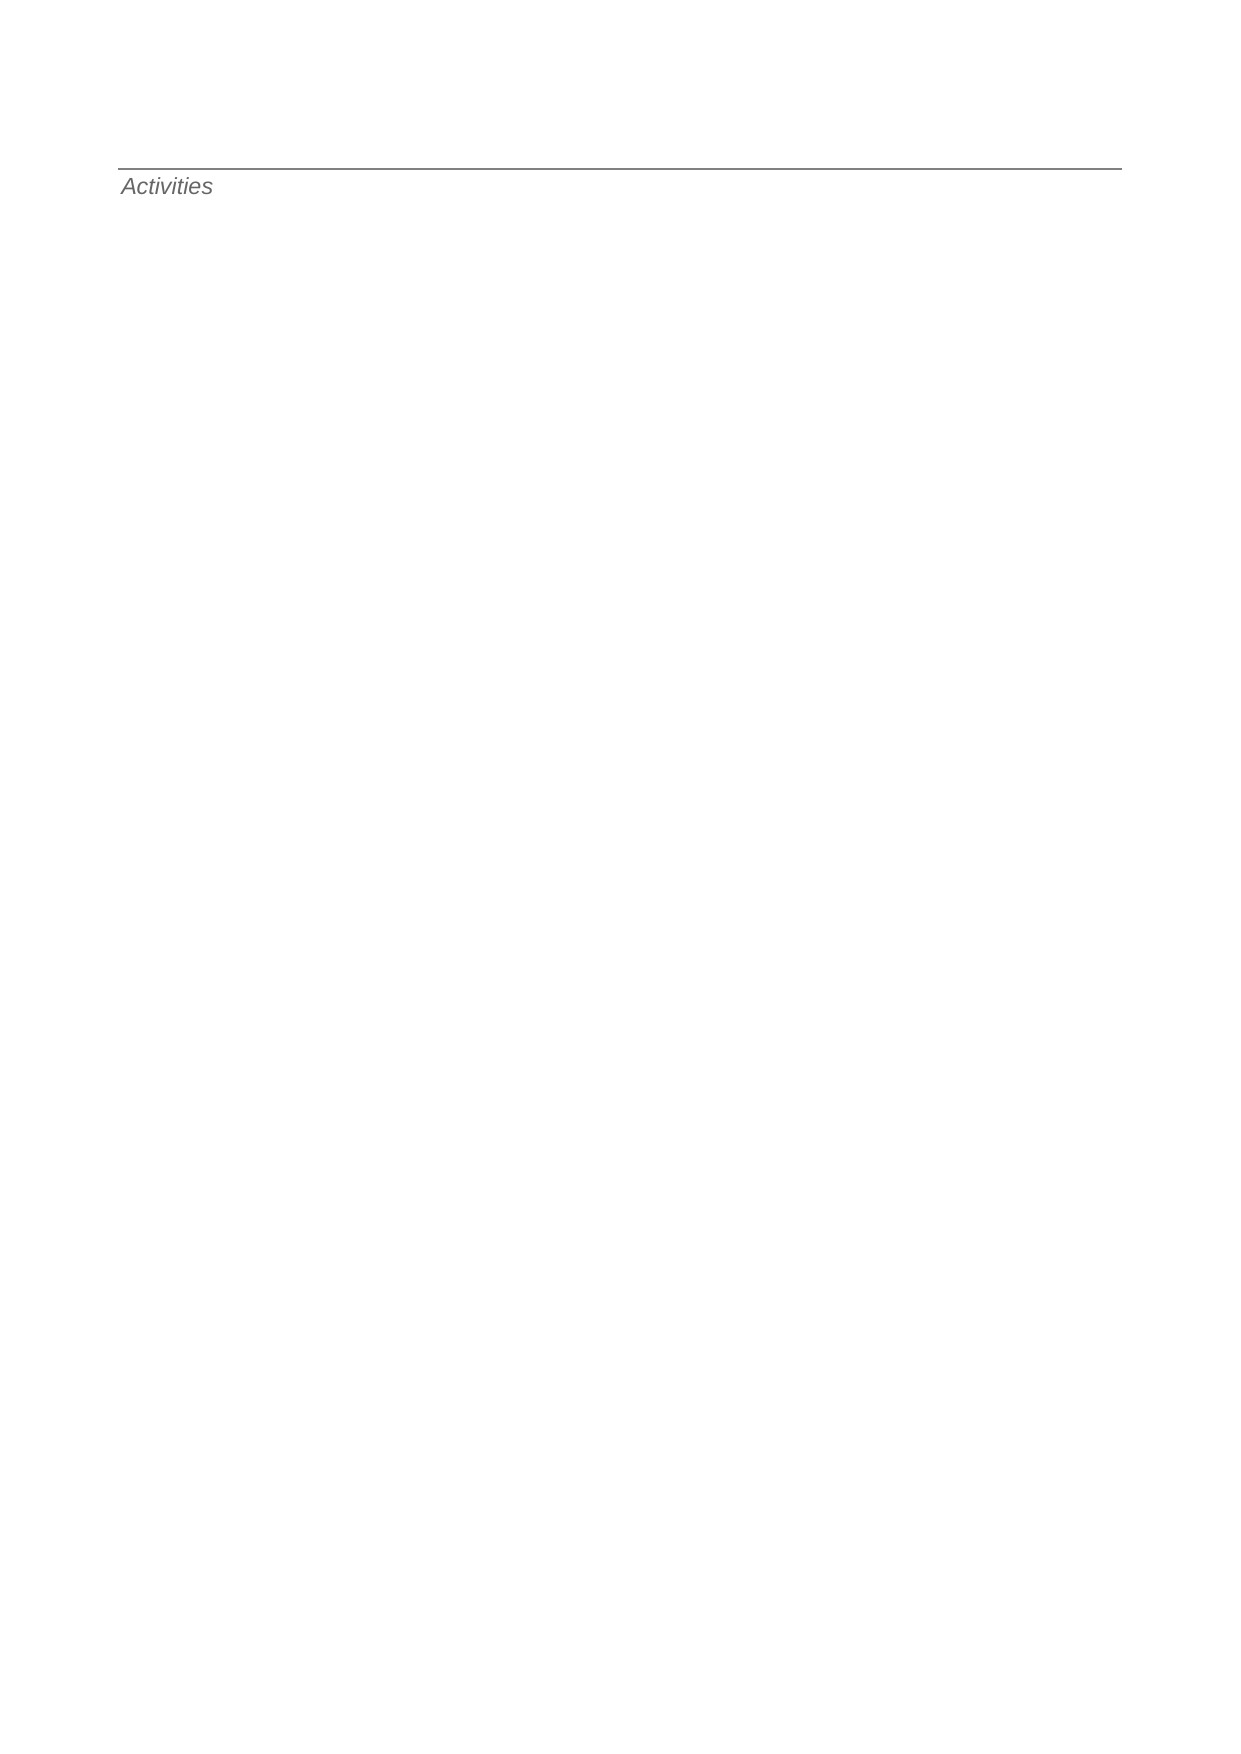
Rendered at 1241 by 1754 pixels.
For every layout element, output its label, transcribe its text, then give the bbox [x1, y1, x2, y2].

subtitle Activities [118, 170, 1122, 202]
